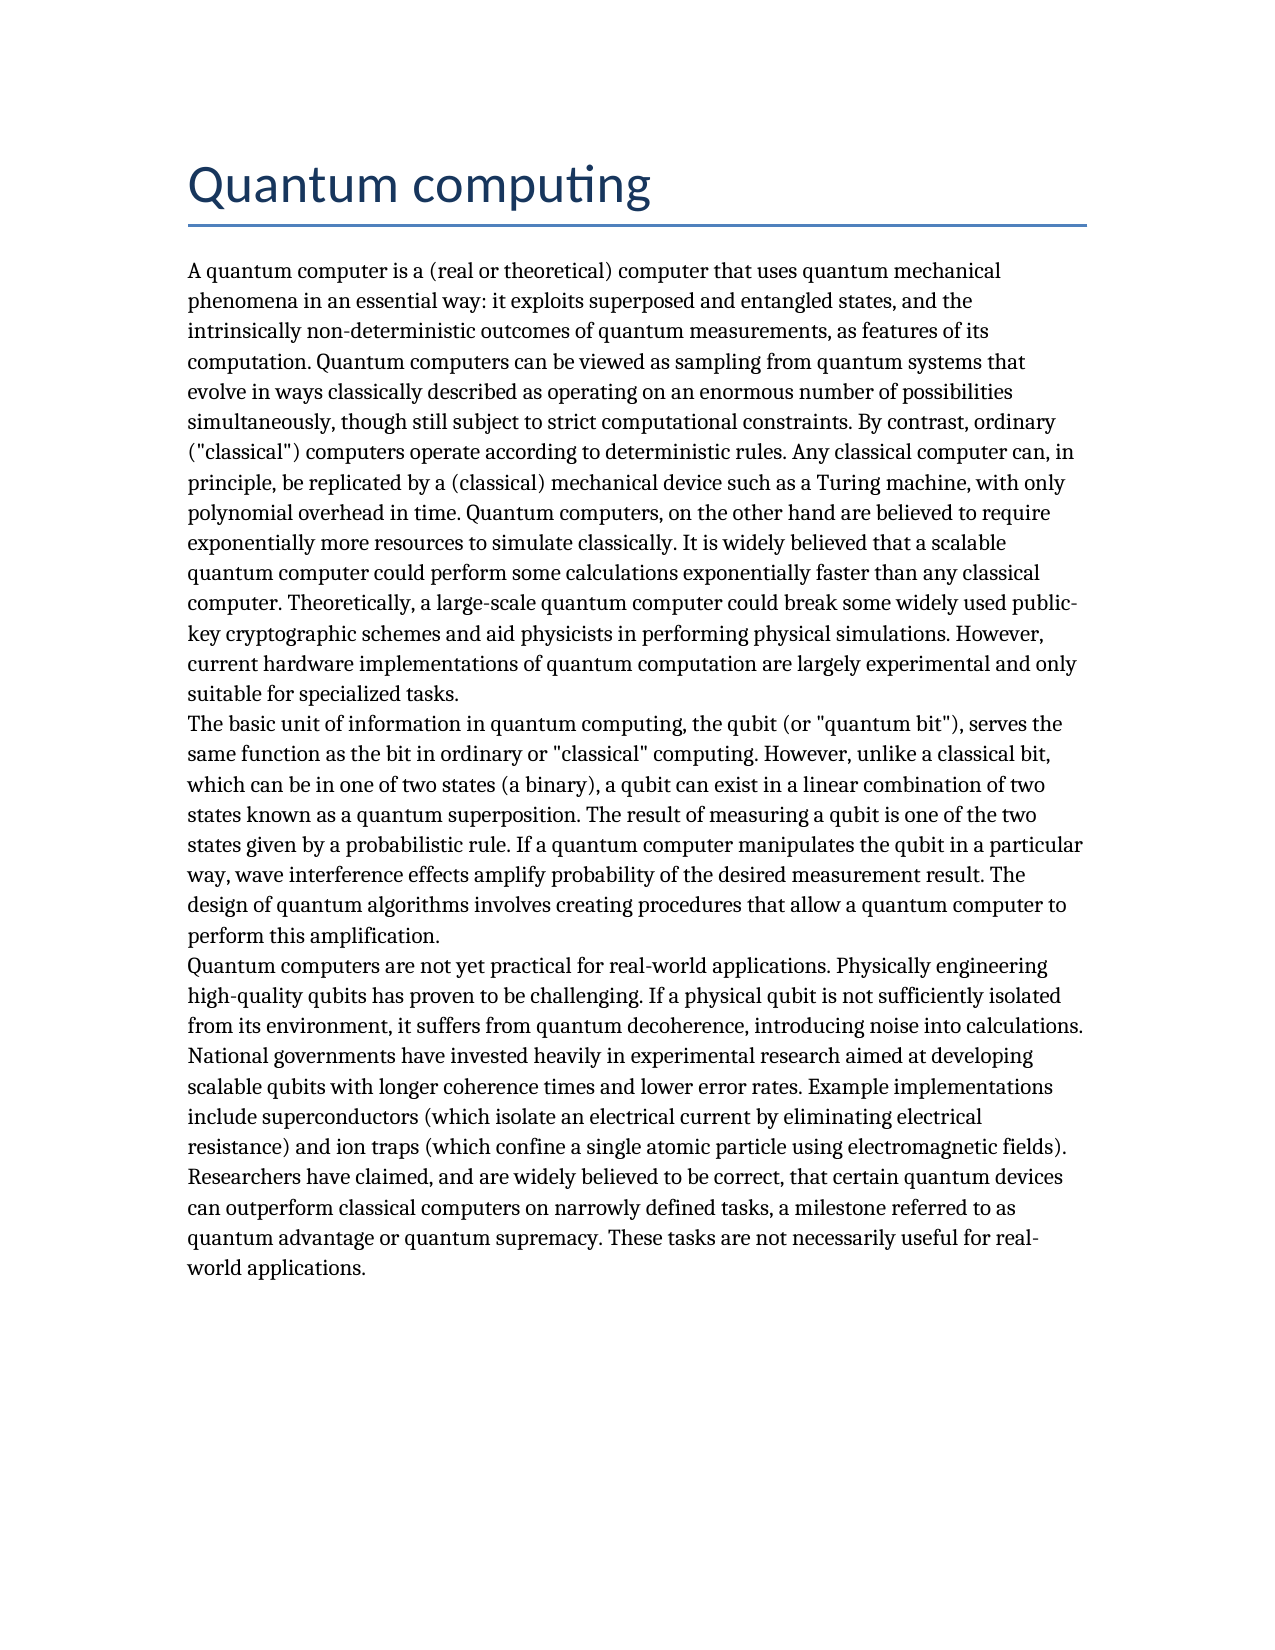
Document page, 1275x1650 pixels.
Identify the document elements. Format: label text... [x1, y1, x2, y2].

text A quantum computer is a (real or theoretical) computer that uses quantum mechanical phenomena in an essential way: it exploits superposed and entangled states, and the intrinsically non-deterministic outcomes of quantum measurements, as features of its computation. Quantum computers can be viewed as sampling from quantum systems that evolve in ways classically described as operating on an enormous number of possibilities simultaneously, though still subject to strict computational constraints. By contrast, ordinary ("classical") computers operate according to deterministic rules. Any classical computer can, in principle, be replicated by a (classical) mechanical device such as a Turing machine, with only polynomial overhead in time. Quantum computers, on the other hand are believed to require exponentially more resources to simulate classically. It is widely believed that a scalable quantum computer could perform some calculations exponentially faster than any classical computer. Theoretically, a large-scale quantum computer could break some widely used public-key cryptographic schemes and aid physicists in performing physical simulations. However, current hardware implementations of quantum computation are largely experimental and only suitable for specialized tasks. The basic unit of information in quantum computing, the qubit (or "quantum bit"), serves the same function as the bit in ordinary or "classical" computing. However, unlike a classical bit, which can be in one of two states (a binary), a qubit can exist in a linear combination of two states known as a quantum superposition. The result of measuring a qubit is one of the two states given by a probabilistic rule. If a quantum computer manipulates the qubit in a particular way, wave interference effects amplify probability of the desired measurement result. The design of quantum algorithms involves creating procedures that allow a quantum computer to perform this amplification. Quantum computers are not yet practical for real-world applications. Physically engineering high-quality qubits has proven to be challenging. If a physical qubit is not sufficiently isolated from its environment, it suffers from quantum decoherence, introducing noise into calculations. National governments have invested heavily in experimental research aimed at developing scalable qubits with longer coherence times and lower error rates. Example implementations include superconductors (which isolate an electrical current by eliminating electrical resistance) and ion traps (which confine a single atomic particle using electromagnetic fields). Researchers have claimed, and are widely believed to be correct, that certain quantum devices can outperform classical computers on narrowly defined tasks, a milestone referred to as quantum advantage or quantum supremacy. These tasks are not necessarily useful for real-world applications. [187, 258, 1087, 1281]
title Quantum computing [187, 150, 1087, 227]
